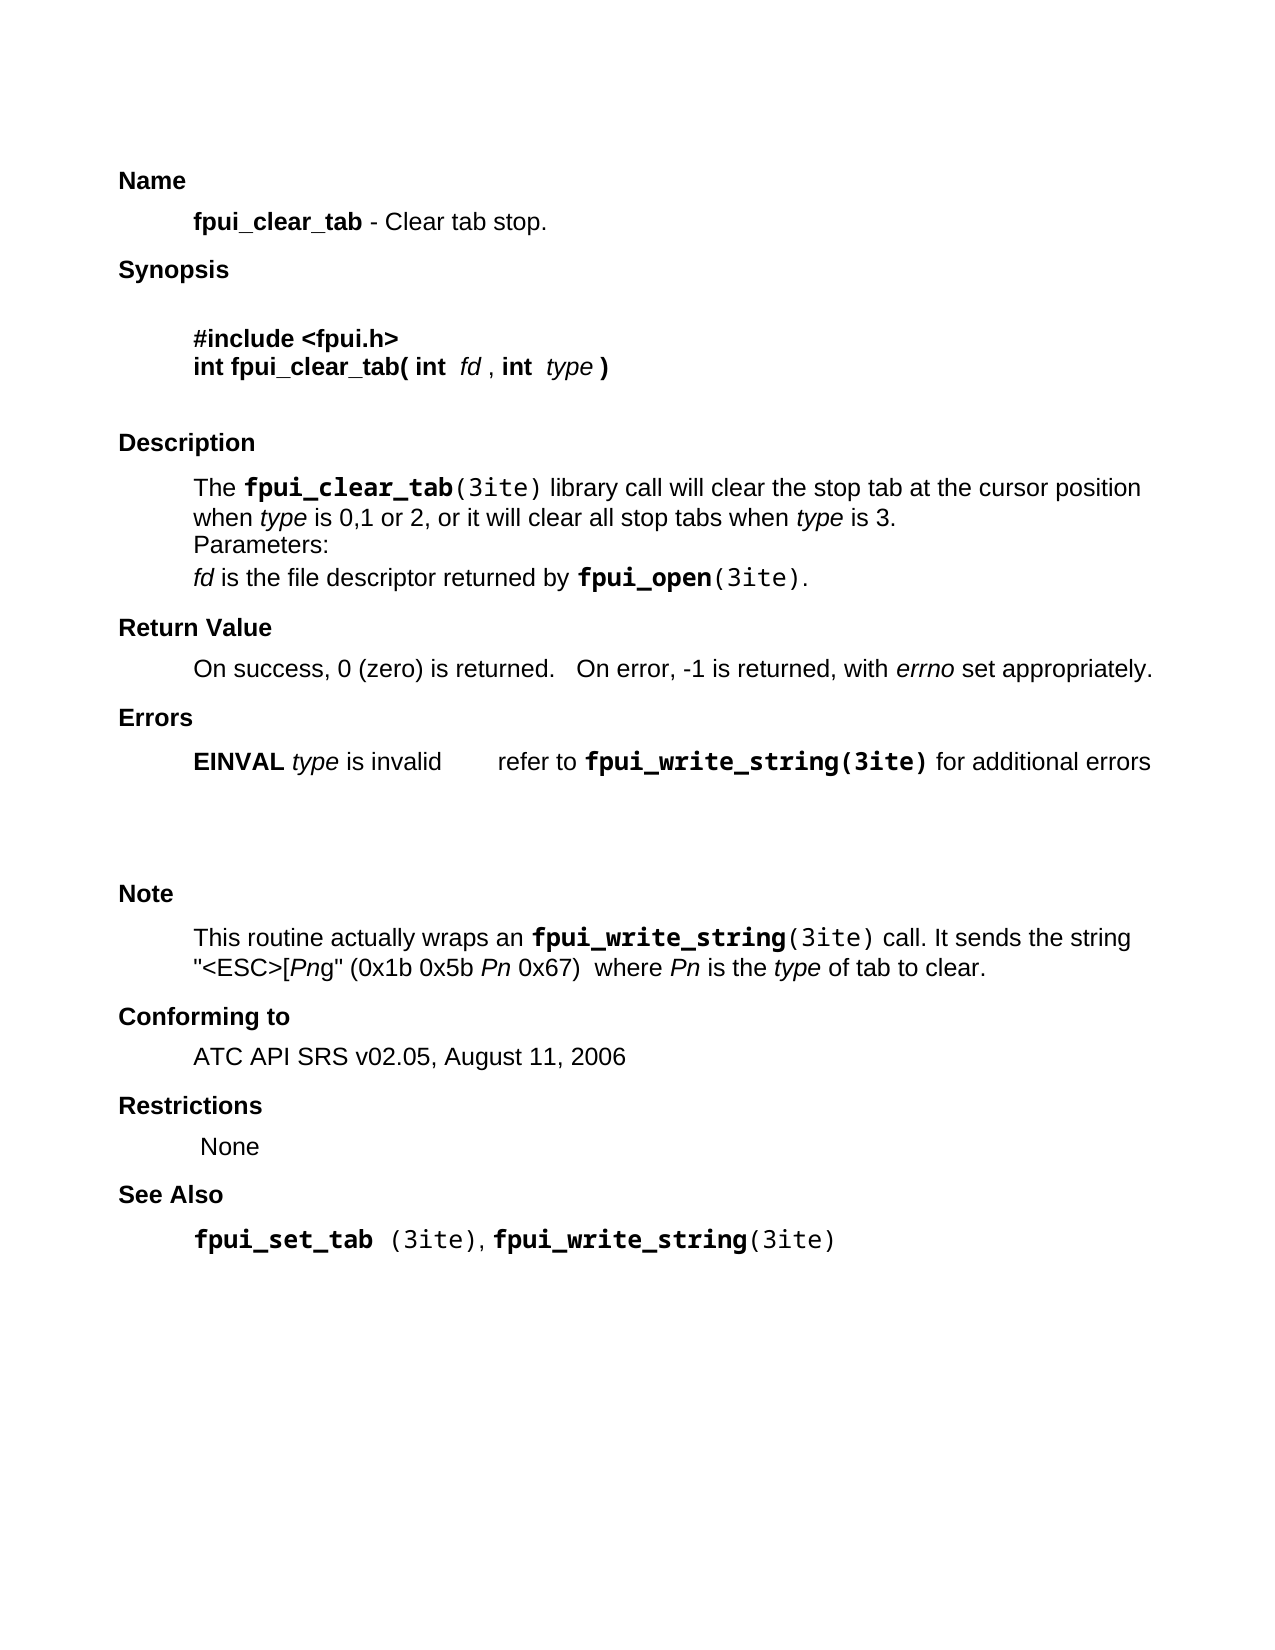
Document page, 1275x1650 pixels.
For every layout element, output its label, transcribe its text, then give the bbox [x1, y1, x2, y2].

text On success, 0 (zero) is returned. On error, -1 is returned, with errno set appropriately. [193, 654, 1157, 682]
text Errors [118, 703, 1157, 731]
text #include <fpui.h> int fpui_clear_tab( int fd , int type ) [193, 296, 1157, 408]
text This routine actually wraps an fpui_write_string(3ite) call. It sends the string "<ESC>[Png" (0x1b 0x5b Pn 0x67) where Pn is the type of tab to clear. [193, 920, 1157, 982]
text Synopsis [118, 256, 1157, 284]
text ATC API SRS v02.05, August 11, 2006 [193, 1043, 1157, 1071]
text See Also [118, 1181, 1157, 1209]
text fpui_clear_tab - Clear tab stop. [193, 207, 1157, 235]
text Restrictions [118, 1092, 1157, 1120]
text Note [118, 879, 1157, 907]
text Conforming to [118, 1003, 1157, 1031]
text fpui_set_tab (3ite), fpui_write_string(3ite) [193, 1221, 1157, 1256]
text Return Value [118, 614, 1157, 642]
text Description [118, 429, 1157, 457]
list EINVAL type is invalid refer to fpui_write_string(3ite) for additional errors [193, 744, 1157, 806]
text The fpui_clear_tab(3ite) library call will clear the stop tab at the cursor position when type is 0,1 or 2, or it will clear all stop tabs when type is 3. Parameters: fd is the file descriptor returned by fpui_open(3ite). [193, 469, 1157, 593]
text Name [118, 167, 1157, 195]
text None [193, 1132, 1157, 1160]
